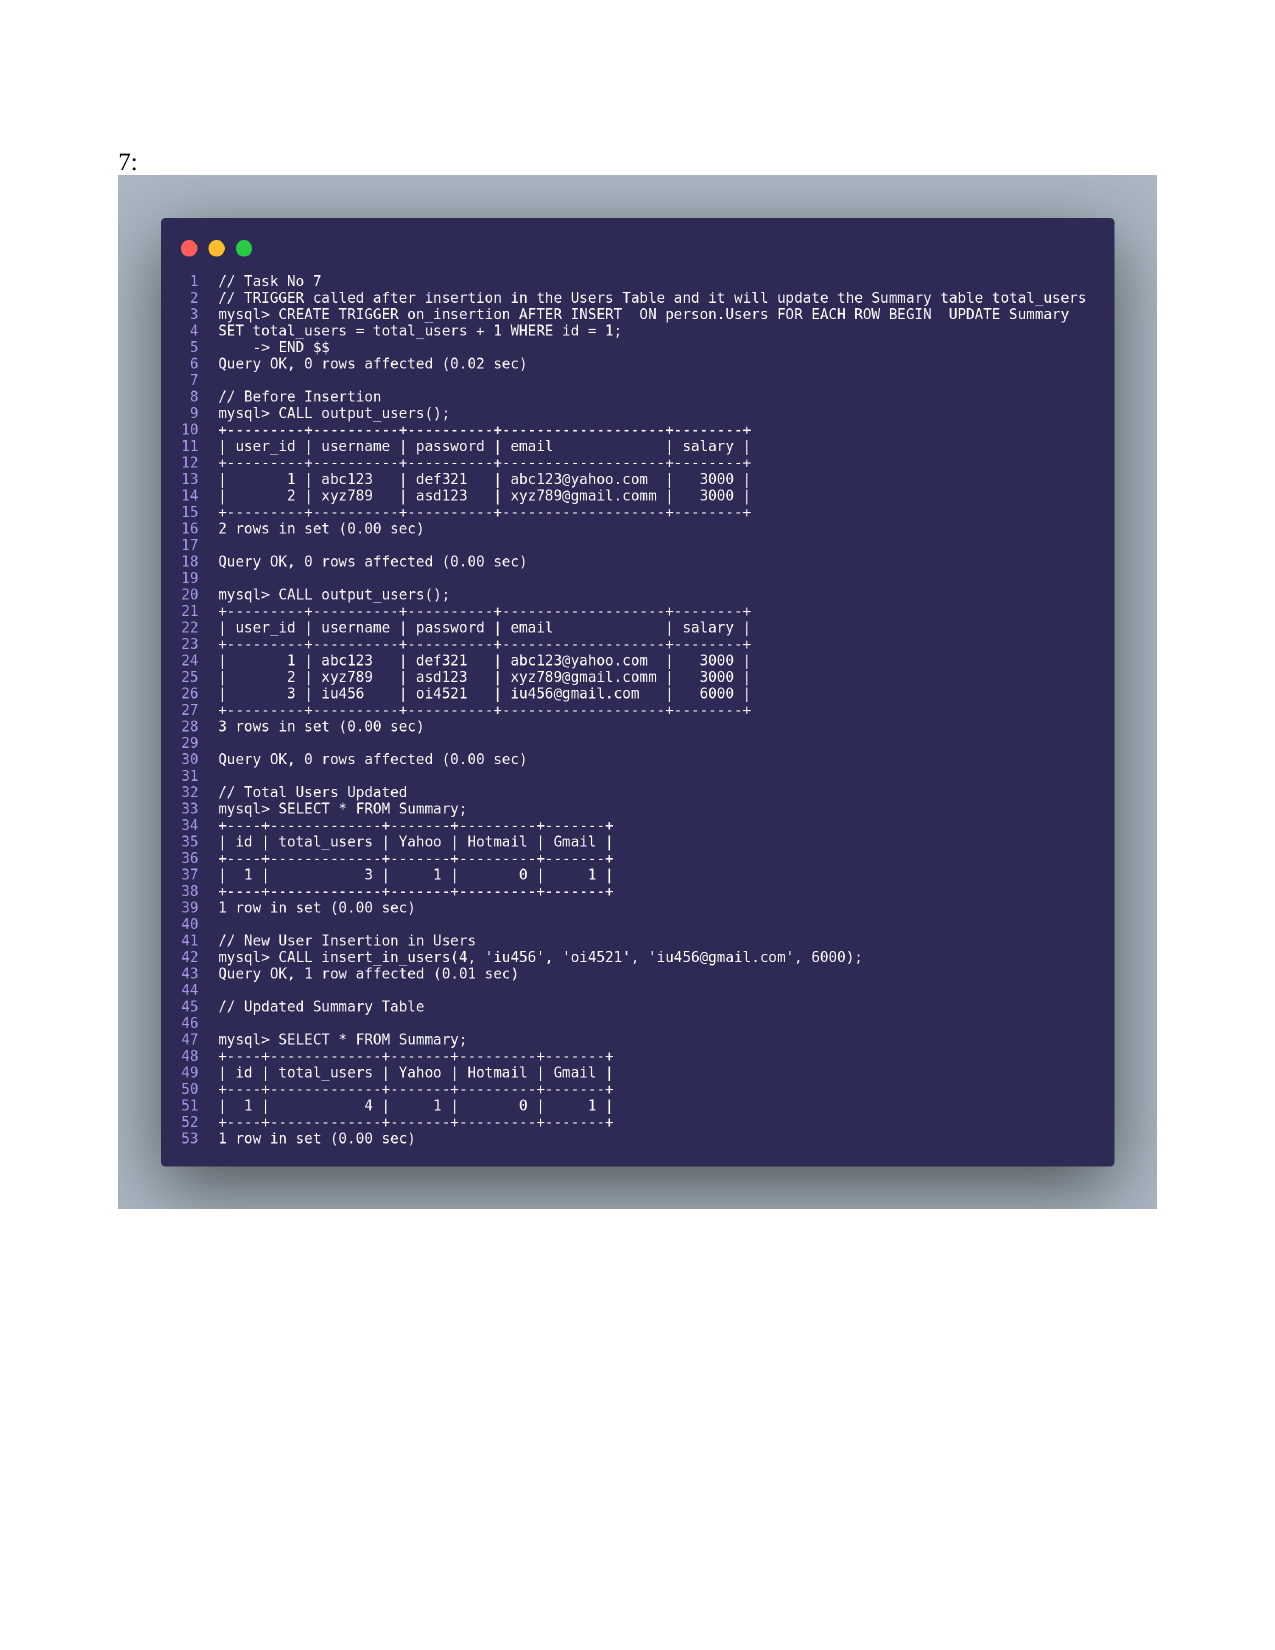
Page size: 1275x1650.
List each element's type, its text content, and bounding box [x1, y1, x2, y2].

picture [118, 175, 1157, 1209]
text 7: [118, 147, 1157, 175]
